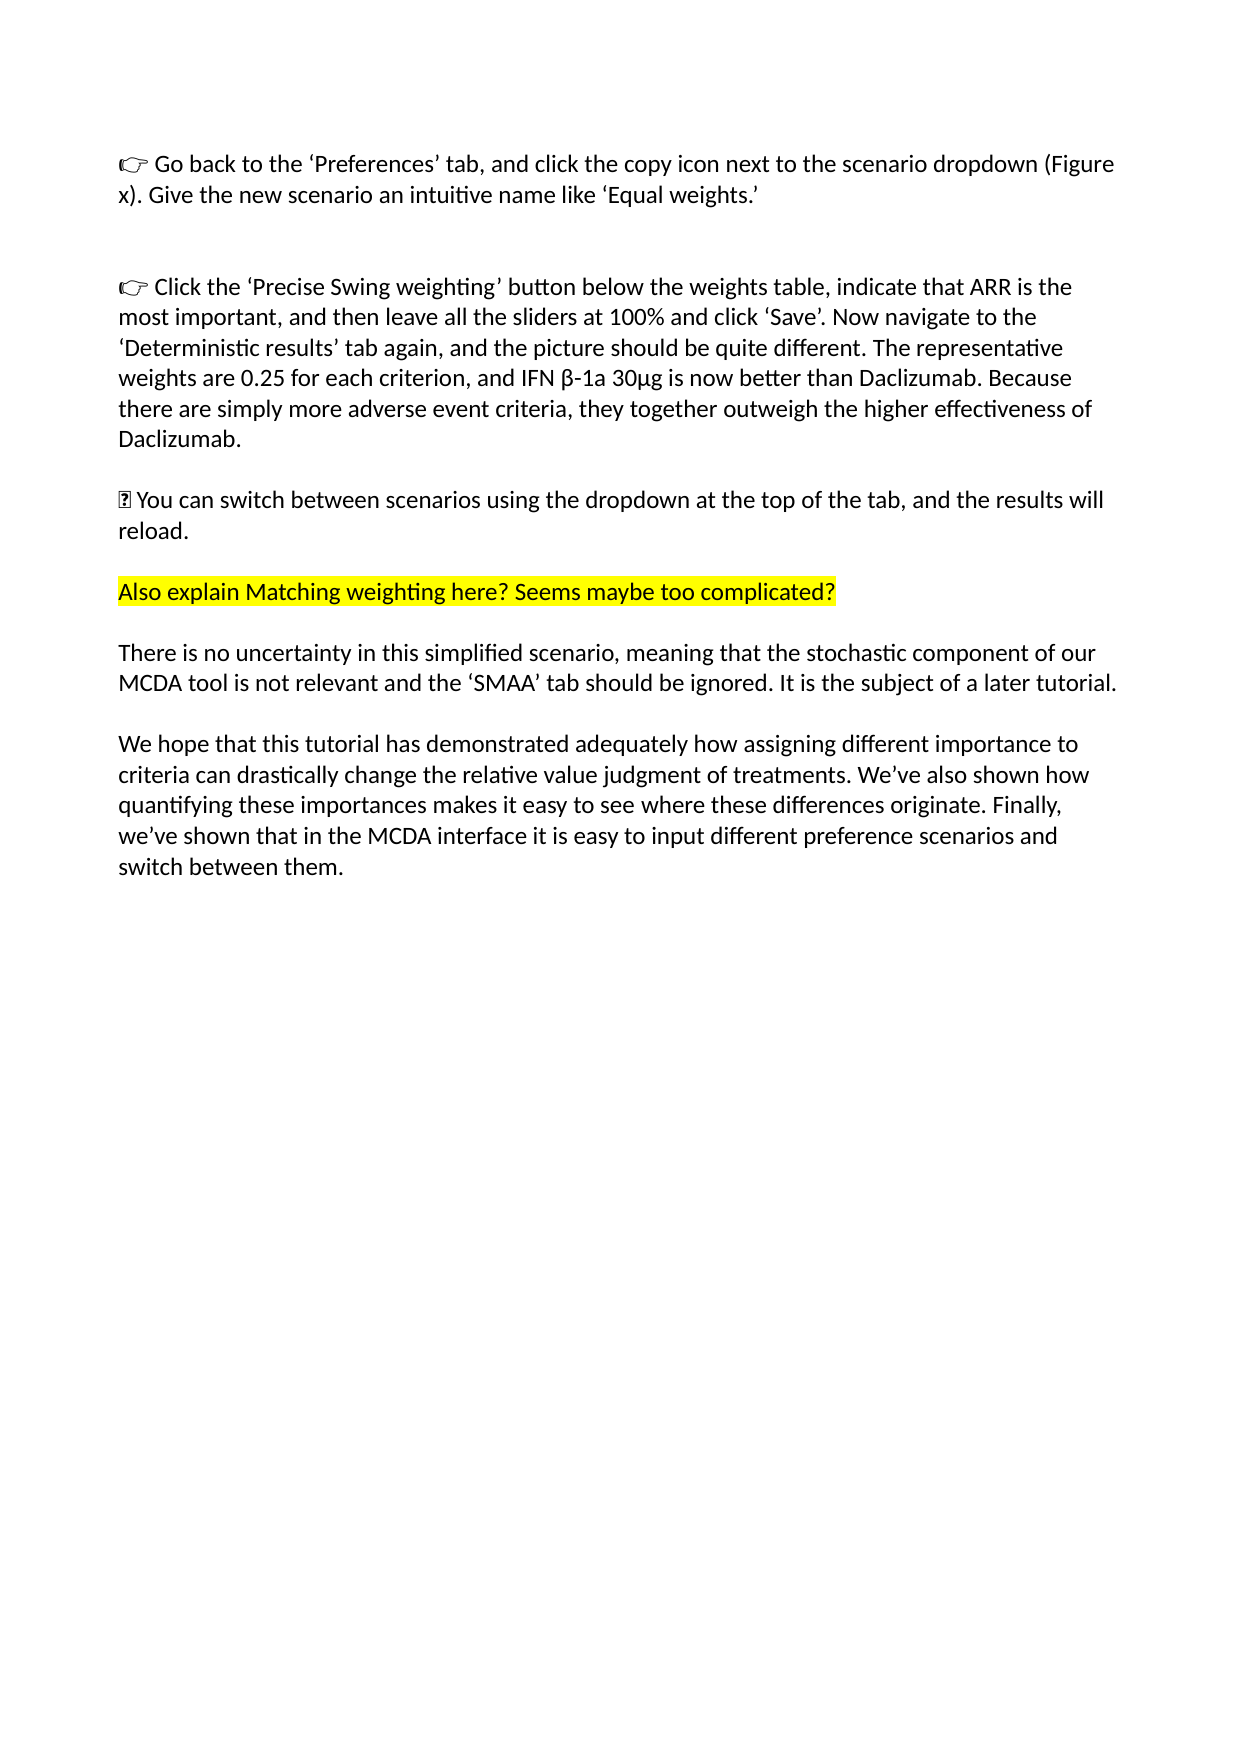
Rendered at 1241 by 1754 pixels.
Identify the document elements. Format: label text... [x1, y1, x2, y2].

text 💡 You can switch between scenarios using the dropdown at the top of the tab, and the results will reload. [118, 484, 1122, 545]
text Also explain Matching weighting here? Seems maybe too complicated? [118, 576, 1122, 606]
text We hope that this tutorial has demonstrated adequately how assigning different importance to criteria can drastically change the relative value judgment of treatments. We’ve also shown how quantifying these importances makes it easy to see where these differences originate. Finally, we’ve shown that in the MCDA interface it is easy to input different preference scenarios and switch between them. [118, 728, 1122, 881]
text 👉 Click the ‘Precise Swing weighting’ button below the weights table, indicate that ARR is the most important, and then leave all the sliders at 100% and click ‘Save’. Now navigate to the ‘Deterministic results’ tab again, and the picture should be quite different. The representative weights are 0.25 for each criterion, and IFN β-1a 30µg is now better than Daclizumab. Because there are simply more adverse event criteria, they together outweigh the higher effectiveness of Daclizumab. [118, 271, 1122, 454]
text There is no uncertainty in this simplified scenario, meaning that the stochastic component of our MCDA tool is not relevant and the ‘SMAA’ tab should be ignored. It is the subject of a later tutorial. [118, 637, 1122, 698]
text 👉 Go back to the ‘Preferences’ tab, and click the copy icon next to the scenario dropdown (Figure x). Give the new scenario an intuitive name like ‘Equal weights.’ [118, 149, 1122, 210]
